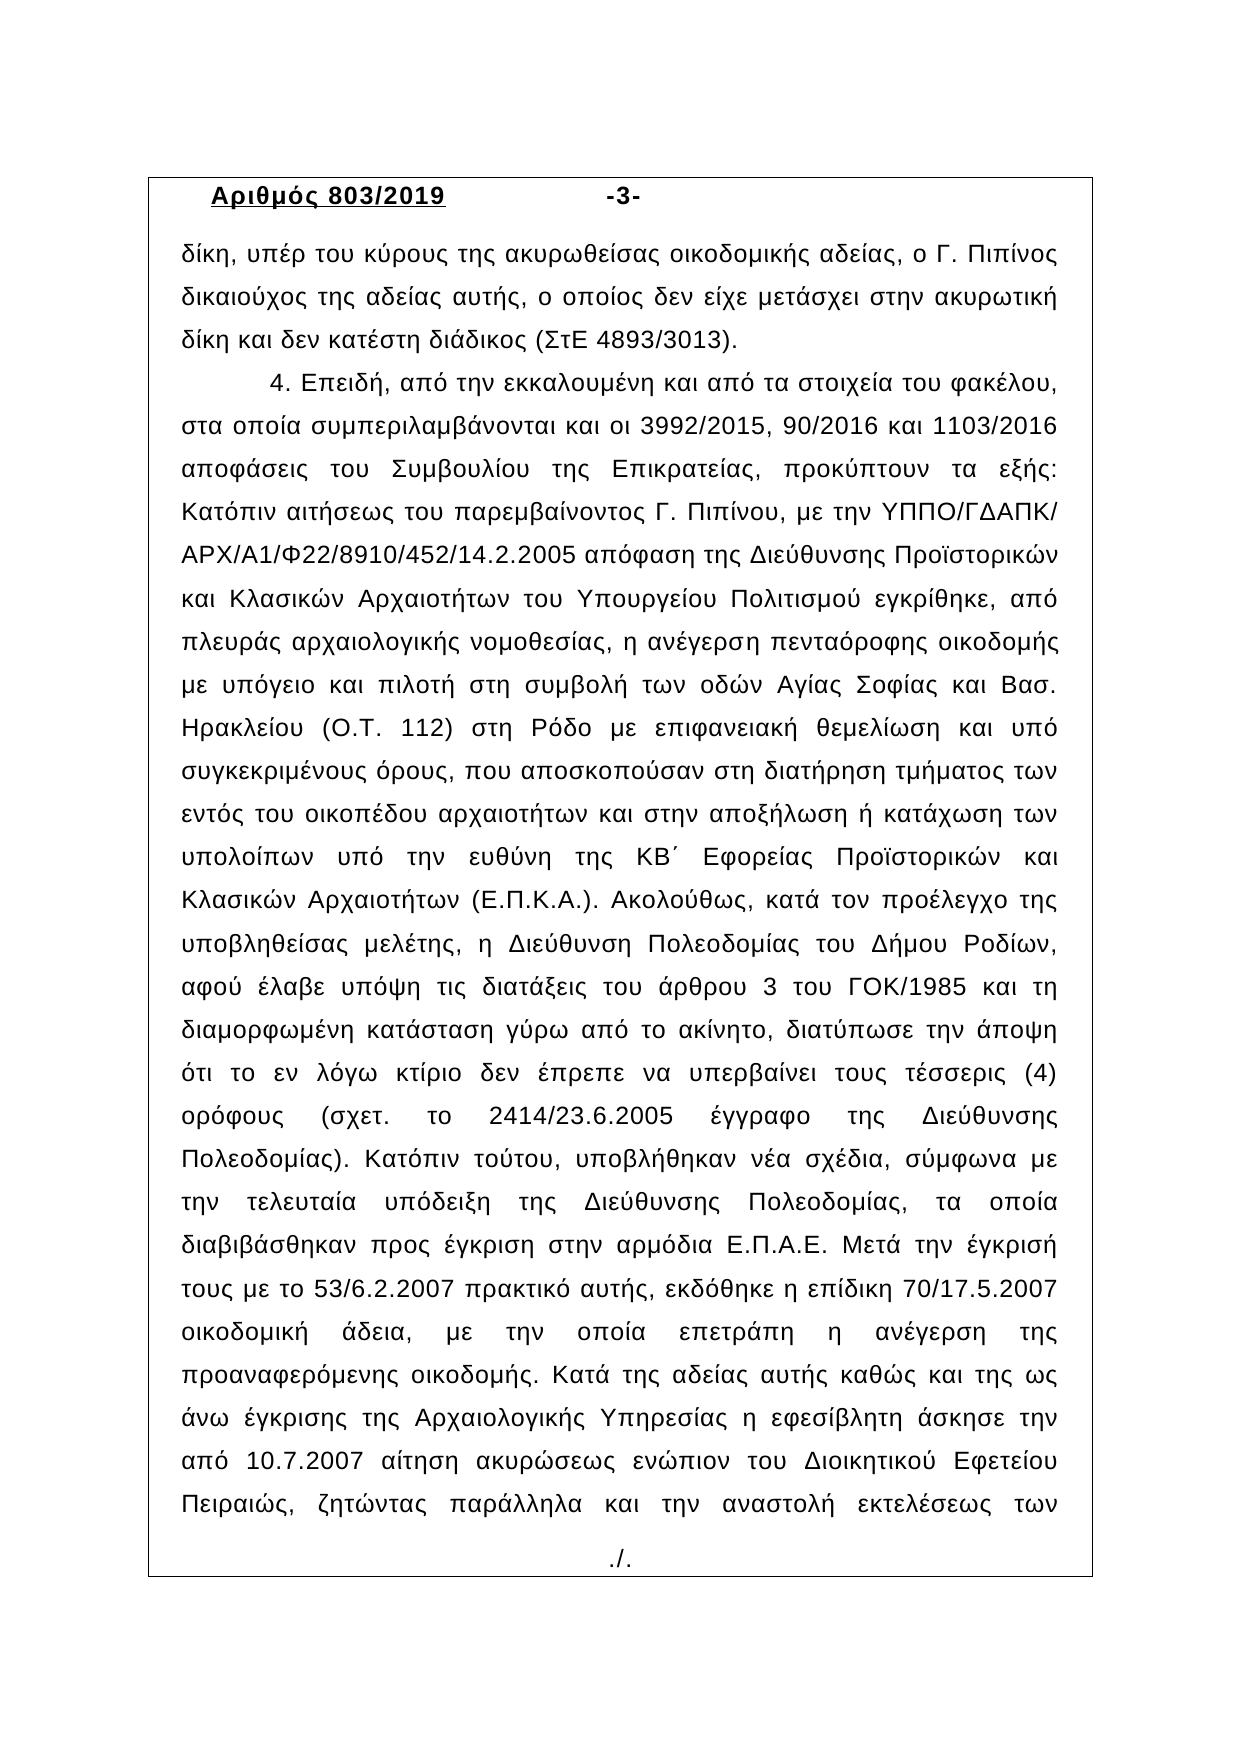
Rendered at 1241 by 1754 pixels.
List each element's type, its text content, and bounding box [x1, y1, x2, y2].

text δίκη, υπέρ του κύρους της ακυρωθείσας οικοδομικής αδείας, ο Γ. Πιπίνος δικαιούχος της αδείας αυτής, ο οποίος δεν είχε μετάσχει στην ακυρωτική δίκη και δεν κατέστη διάδικος (ΣτΕ 4893/3013). [181, 239, 1059, 354]
text 4. Επειδή, από την εκκαλουμένη και από τα στοιχεία του φακέλου, στα οποία συμπεριλαμβάνονται και οι 3992/2015, 90/2016 και 1103/2016 αποφάσεις του Συμβουλίου της Επικρατείας, προκύπτουν τα εξής: Κατόπιν αιτήσεως του παρεμβαίνοντος Γ. Πιπίνου, με την ΥΠΠΟ/ΓΔΑΠΚ/ ΑΡΧ/Α1/Φ22/8910/452/14.2.2005 απόφαση της Διεύθυνσης Προϊστορικών και Κλασικών Αρχαιοτήτων του Υπουργείου Πολιτισμού εγκρίθηκε, από πλευράς αρχαιολογικής νομοθεσίας, η ανέγερση πενταόροφης οικοδομής με υπόγειο και πιλοτή στη συμβολή των οδών Αγίας Σοφίας και Βασ. Ηρακλείου (Ο.Τ. 112) στη Ρόδο με επιφανειακή θεμελίωση και υπό συγκεκριμένους όρους, που αποσκοπούσαν στη διατήρηση τμήματος των εντός του οικοπέδου αρχαιοτήτων και στην αποξήλωση ή κατάχωση των υπολοίπων υπό την ευθύνη της ΚΒ΄ Εφορείας Προϊστορικών και Κλασικών Αρχαιοτήτων (Ε.Π.Κ.Α.). Ακολούθως, κατά τον προέλεγχο της υποβληθείσας μελέτης, η Διεύθυνση Πολεοδομίας του Δήμου Ροδίων, αφού έλαβε υπόψη τις διατάξεις του άρθρου 3 του ΓΟΚ/1985 και τη διαμορφωμένη κατάσταση γύρω από το ακίνητο, διατύπωσε την άποψη ότι το εν λόγω κτίριο δεν έπρεπε να υπερβαίνει τους τέσσερις (4) ορόφους (σχετ. το 2414/23.6.2005 έγγραφο της Διεύθυνσης Πολεοδομίας). Κατόπιν τούτου, υποβλήθηκαν νέα σχέδια, σύμφωνα με την τελευταία υπόδειξη της Διεύθυνσης Πολεοδομίας, τα οποία διαβιβάσθηκαν προς έγκριση στην αρμόδια Ε.Π.Α.Ε. Μετά την έγκρισή τους με το 53/6.2.2007 πρακτικό αυτής, εκδόθηκε η επίδικη 70/17.5.2007 οικοδομική άδεια, με την οποία επετράπη η ανέγερση της προαναφερόμενης οικοδομής. Κατά της αδείας αυτής καθώς και της ως άνω έγκρισης της Αρχαιολογικής Υπηρεσίας η εφεσίβλητη άσκησε την από 10.7.2007 αίτηση ακυρώσεως ενώπιον του Διοικητικού Εφετείου Πειραιώς, ζητώντας παράλληλα και την αναστολή εκτελέσεως των [181, 368, 1059, 1518]
